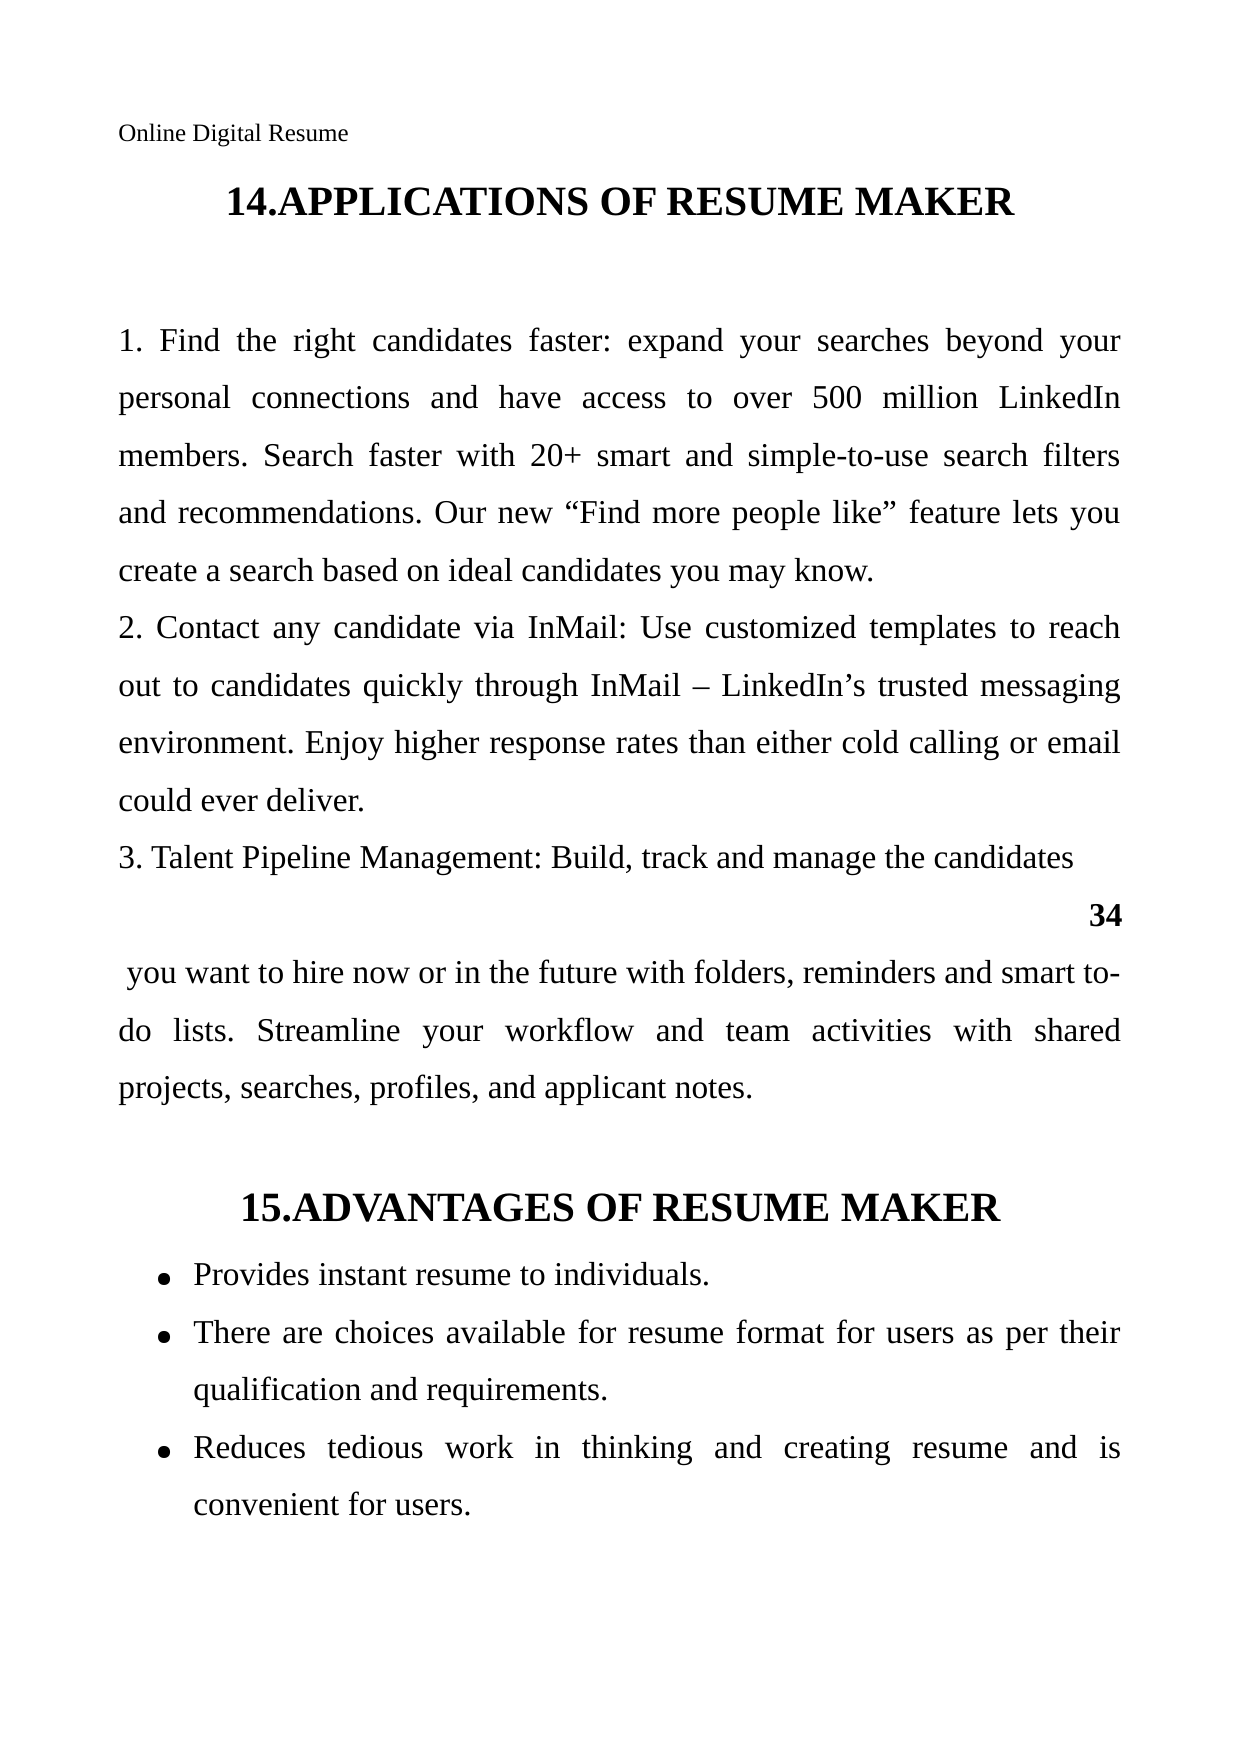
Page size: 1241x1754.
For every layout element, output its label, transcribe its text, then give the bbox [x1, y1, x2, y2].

list There are choices available for resume format for users as per their qualification and requirements. [156, 1312, 1122, 1408]
text 15.ADVANTAGES OF RESUME MAKER [118, 1183, 1122, 1231]
text 1. Find the right candidates faster: expand your searches beyond your personal connections and have access to over 500 million LinkedIn members. Search faster with 20+ smart and simple-to-use search filters and recommendations. Our new “Find more people like” feature lets you create a search based on ideal candidates you may know. [118, 320, 1122, 588]
text 2. Contact any candidate via InMail: Use customized templates to reach out to candidates quickly through InMail – LinkedIn’s trusted messaging environment. Enjoy higher response rates than either cold calling or email could ever deliver. [118, 608, 1122, 818]
text 14.APPLICATIONS OF RESUME MAKER [118, 176, 1122, 224]
list Reduces tedious work in thinking and creating resume and is convenient for users. [156, 1427, 1122, 1523]
text 34 [118, 895, 1122, 933]
text you want to hire now or in the future with folders, reminders and smart to-do lists. Streamline your workflow and team activities with shared projects, searches, profiles, and applicant notes. [118, 953, 1122, 1106]
list Provides instant resume to individuals. [156, 1254, 1122, 1293]
text 3. Talent Pipeline Management: Build, track and manage the candidates [118, 838, 1122, 876]
